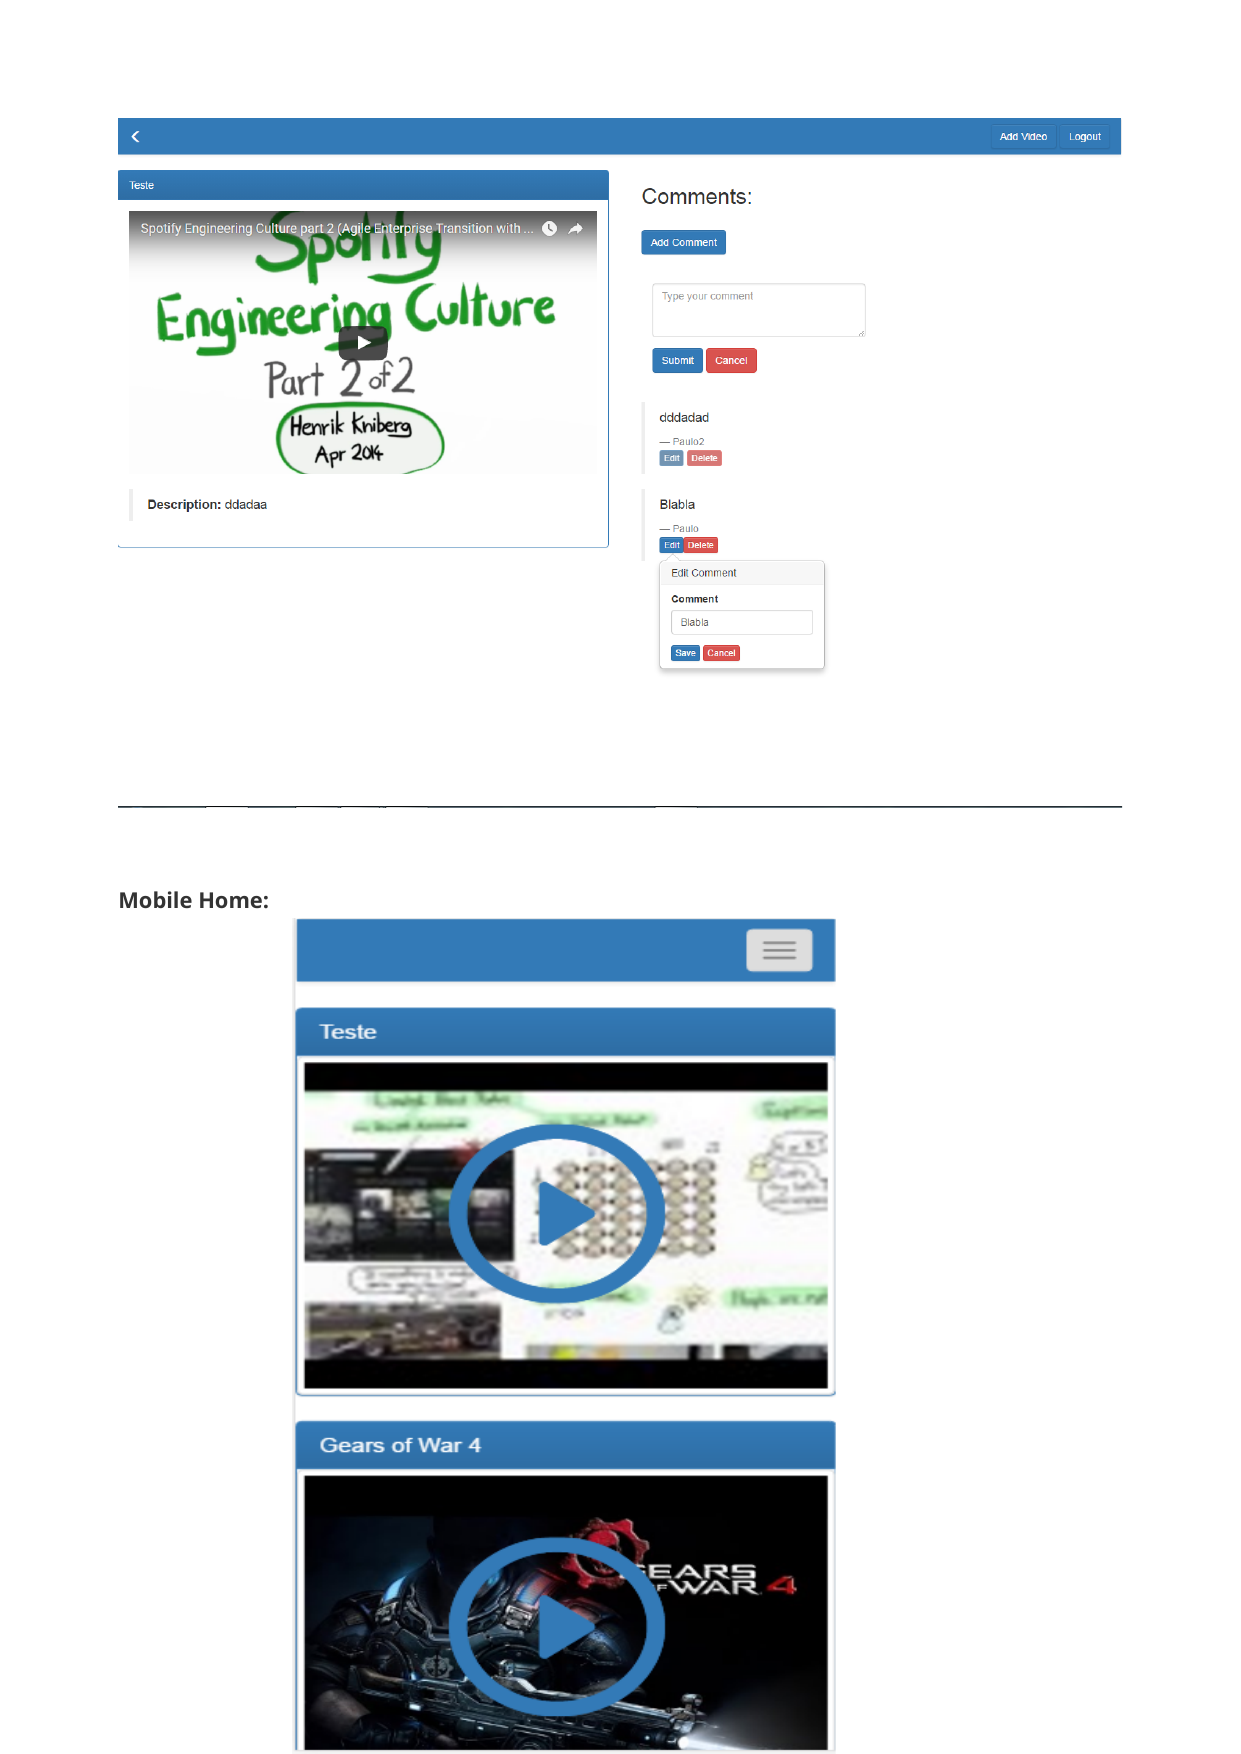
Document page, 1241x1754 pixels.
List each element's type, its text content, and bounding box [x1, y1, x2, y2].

picture [118, 118, 1123, 808]
picture [292, 918, 836, 1754]
text Mobile Home: [118, 884, 1122, 914]
